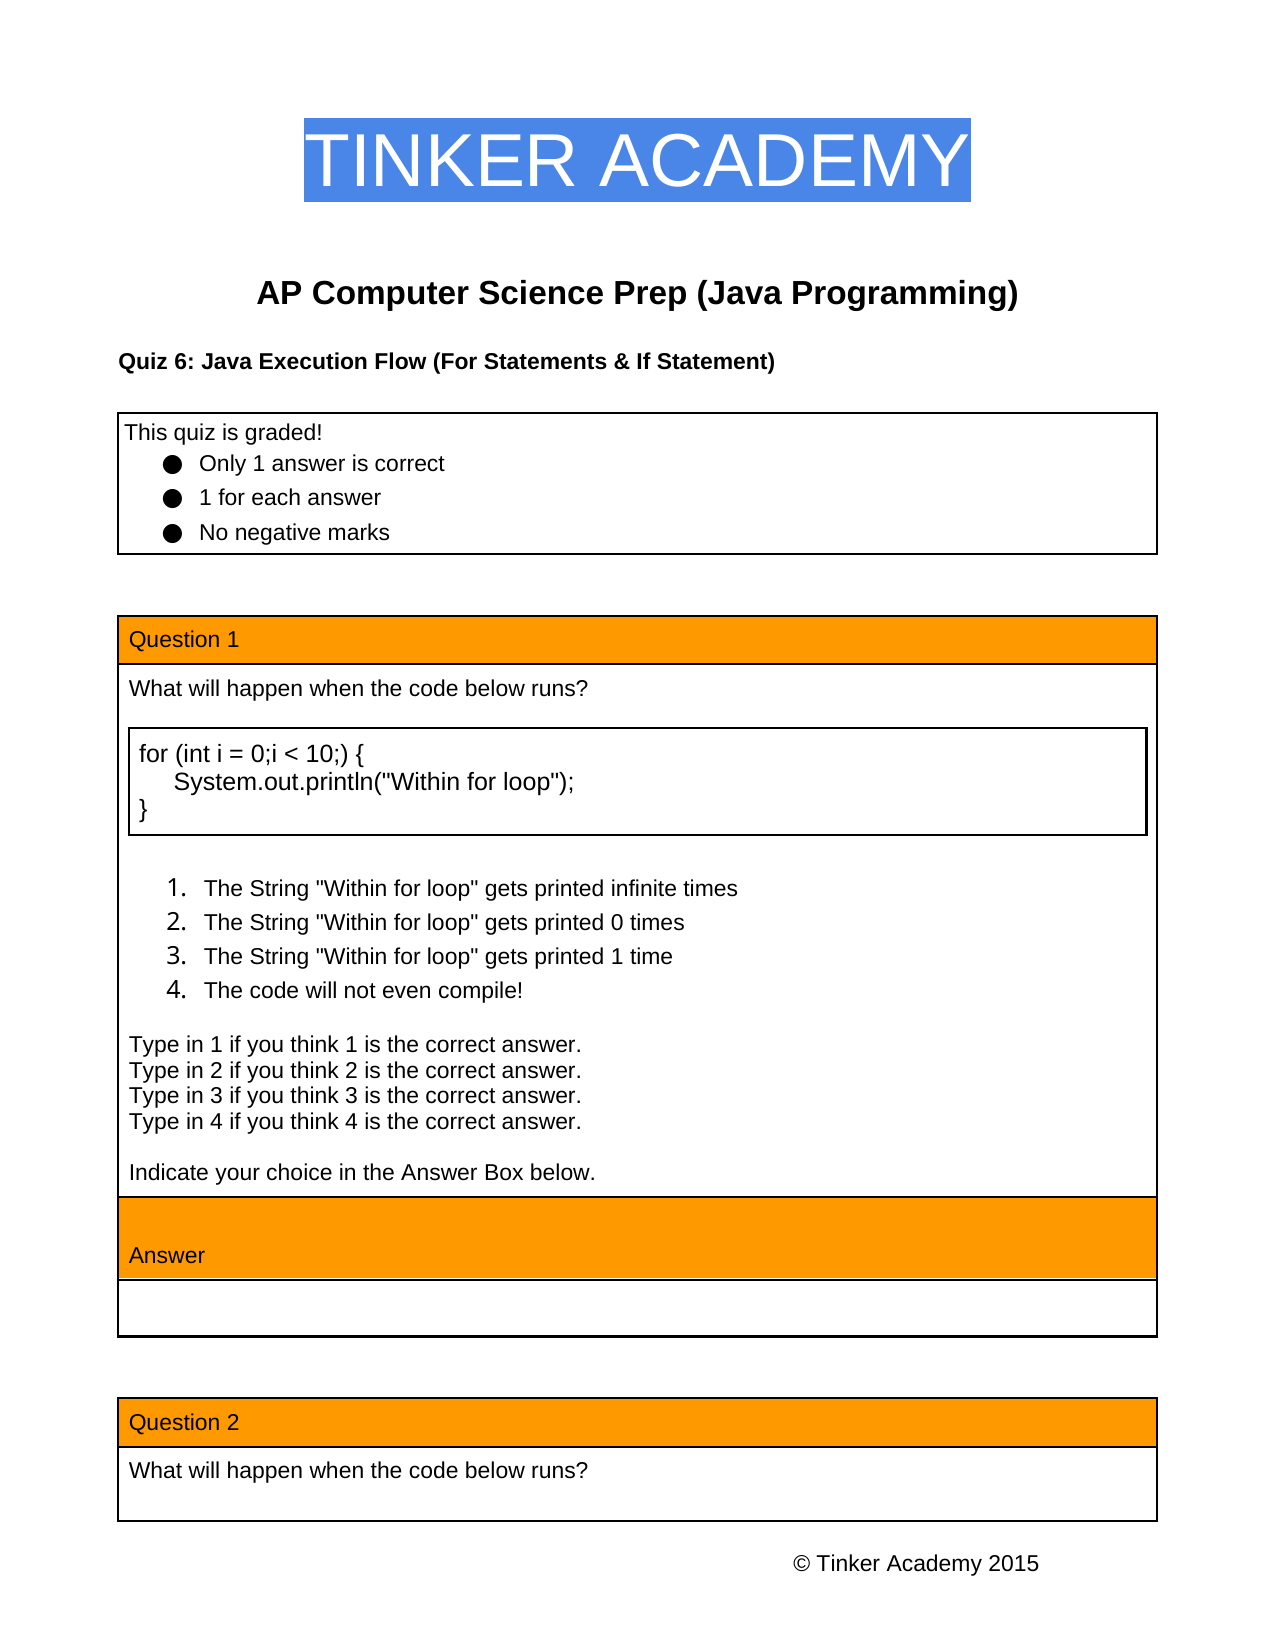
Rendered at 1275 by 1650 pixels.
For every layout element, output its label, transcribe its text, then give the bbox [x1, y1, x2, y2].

table_cell Answer [119, 1198, 1156, 1278]
table_header Question 1 [119, 617, 1156, 663]
table_header Question 2 [119, 1399, 1156, 1446]
text Quiz 6: Java Execution Flow (For Statements & If Statement) [118, 349, 1157, 374]
text TINKER ACADEMY [118, 118, 1157, 202]
text AP Computer Science Prep (Java Programming) [118, 274, 1157, 311]
table_cell What will happen when the code below runs? The String "Within for loop" gets printed infinite times The String "Within for loop" gets printed 0 times The String "Within for loop" gets printed 1 time The code will not even compile! Type in 1 if you think 1 is the correct answer. Type in 2 if you think 2 is the correct answer. Type in 3 if you think 3 is the correct answer. Type in 4 if you think 4 is the correct answer. Indicate your choice in the Answer Box below. [119, 665, 1156, 1196]
table_header for (int i = 0;i < 10;) { System.out.println("Within for loop"); } [130, 729, 1145, 834]
table_cell What will happen when the code below runs? The String "Within for loop" gets printed 10 times The String "Within for loop" gets printed 20 times The String "Within for loop" gets printed 100 time The String "Within for loop" gets printed infinite times Type in 1 if you think 1 is the correct answer. Type in 2 if you think 2 is the correct answer. Type in 3 if you think 3 is the correct answer. Type in 4 if you think 4 is the correct answer. Indicate your choice in the Answer Box below. [119, 1448, 1156, 1520]
table_cell [119, 1281, 1156, 1335]
table_header This quiz is graded! Only 1 answer is correct 1 for each answer No negative marks [119, 414, 1156, 553]
